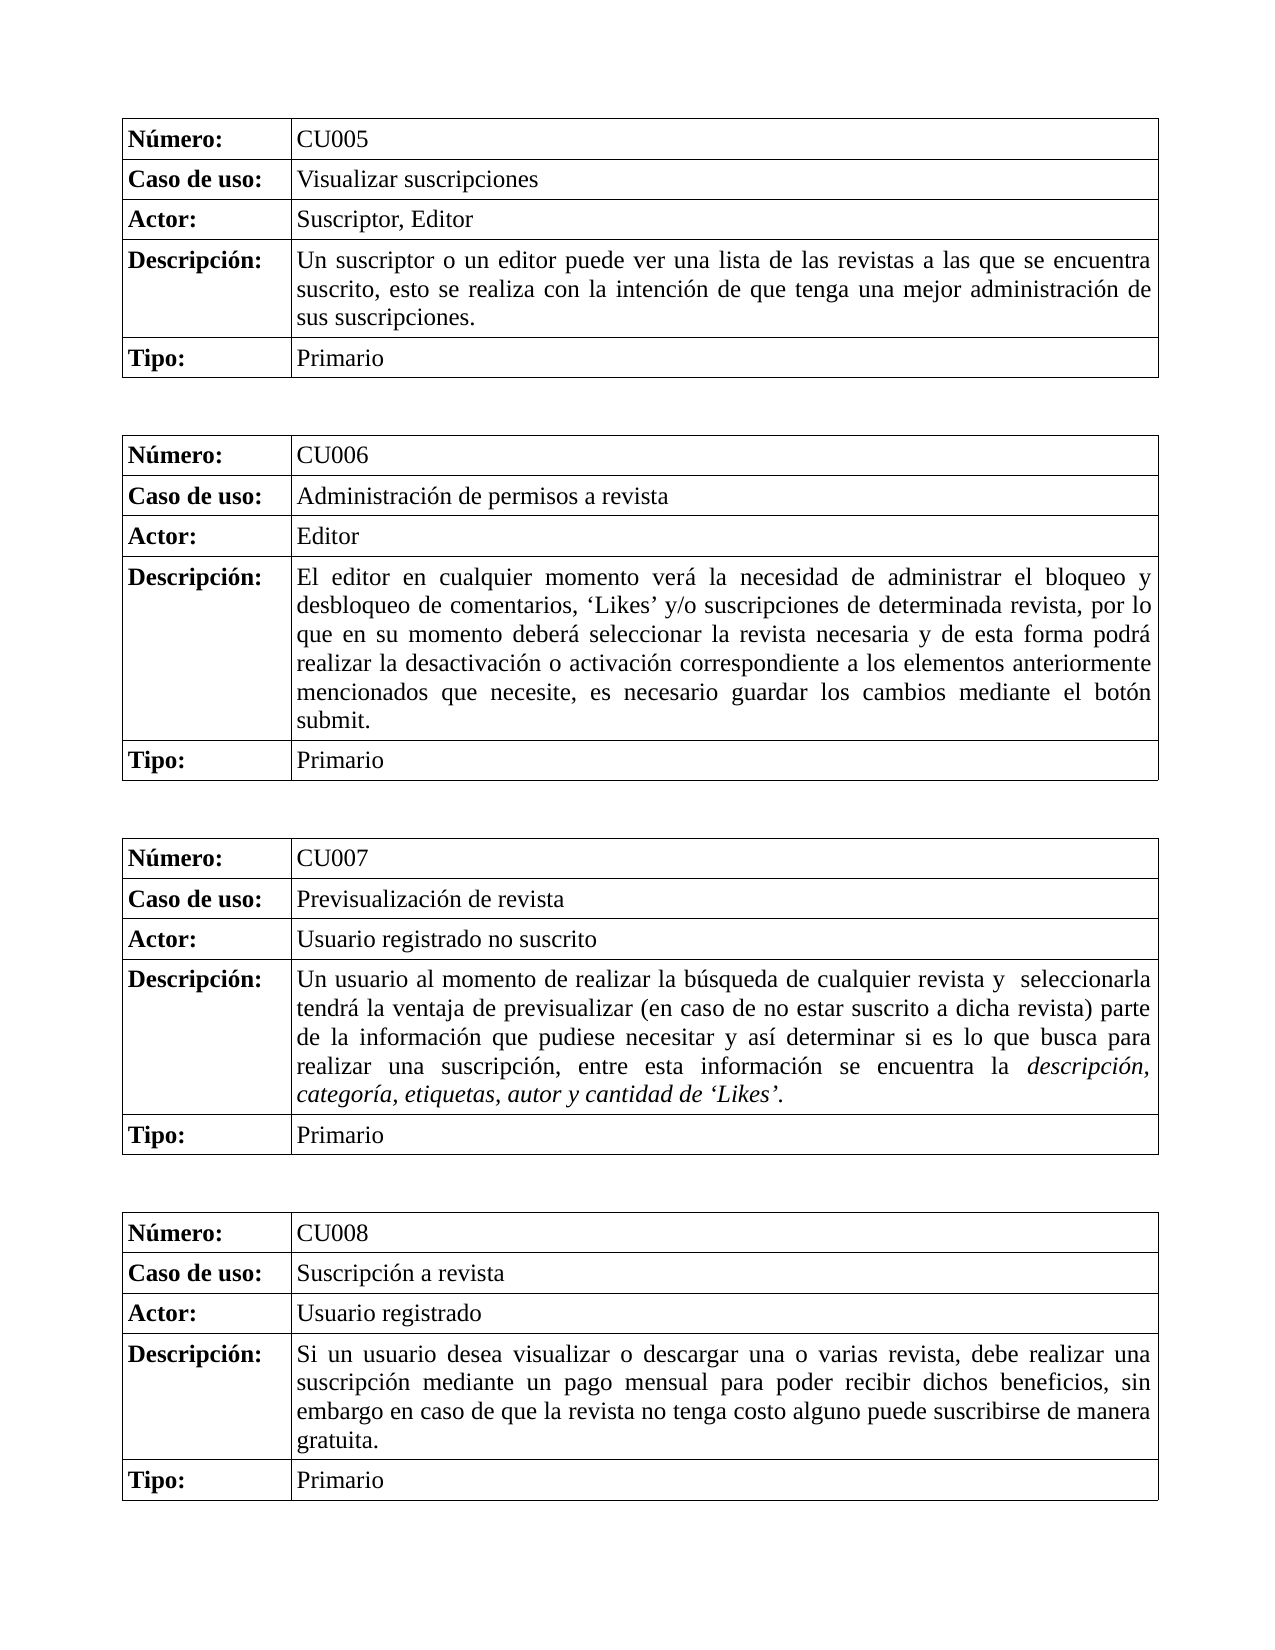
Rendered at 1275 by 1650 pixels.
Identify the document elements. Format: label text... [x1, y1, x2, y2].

table_header CU008 [292, 1213, 1158, 1252]
table_cell Actor: [123, 516, 291, 556]
table_cell Actor: [123, 919, 291, 959]
table_cell El editor en cualquier momento verá la necesidad de administrar el bloqueo y desbloqueo de comentarios, ‘Likes’ y/o suscripciones de determinada revista, por lo que en su momento deberá seleccionar la revista necesaria y de esta forma podrá realizar la desactivación o activación correspondiente a los elementos anteriormente mencionados que necesite, es necesario guardar los cambios mediante el botón submit. [292, 557, 1158, 740]
table_cell Editor [292, 516, 1158, 556]
table_cell Descripción: [123, 557, 291, 740]
table_cell Actor: [123, 200, 291, 239]
table_cell Tipo: [123, 338, 291, 377]
table_cell Descripción: [123, 1334, 291, 1459]
table_cell Descripción: [123, 960, 291, 1114]
table_cell Previsualización de revista [292, 879, 1158, 918]
table_cell Caso de uso: [123, 476, 291, 515]
table_cell Primario [292, 338, 1158, 377]
table_cell Actor: [123, 1294, 291, 1333]
table_cell Tipo: [123, 1115, 291, 1154]
table_cell Suscriptor, Editor [292, 200, 1158, 239]
table_cell Caso de uso: [123, 879, 291, 918]
table_cell Si un usuario desea visualizar o descargar una o varias revista, debe realizar una suscripción mediante un pago mensual para poder recibir dichos beneficios, sin embargo en caso de que la revista no tenga costo alguno puede suscribirse de manera gratuita. [292, 1334, 1158, 1459]
table_cell Primario [292, 1460, 1158, 1500]
table_cell Caso de uso: [123, 1253, 291, 1292]
table_cell Usuario registrado no suscrito [292, 919, 1158, 959]
table_header Número: [123, 1213, 291, 1252]
table_cell Descripción: [123, 240, 291, 337]
table_cell Administración de permisos a revista [292, 476, 1158, 515]
table_cell Caso de uso: [123, 160, 291, 199]
table_cell Primario [292, 741, 1158, 780]
table_cell Tipo: [123, 741, 291, 780]
table_cell Suscripción a revista [292, 1253, 1158, 1292]
table_cell Primario [292, 1115, 1158, 1154]
table_header Número: [123, 436, 291, 475]
table_cell Un usuario al momento de realizar la búsqueda de cualquier revista y seleccionarla tendrá la ventaja de previsualizar (en caso de no estar suscrito a dicha revista) parte de la información que pudiese necesitar y así determinar si es lo que busca para realizar una suscripción, entre esta información se encuentra la descripción, categoría, etiquetas, autor y cantidad de ‘Likes’. [292, 960, 1158, 1114]
table_cell Tipo: [123, 1460, 291, 1500]
table_header CU005 [292, 119, 1158, 158]
table_cell Un suscriptor o un editor puede ver una lista de las revistas a las que se encuentra suscrito, esto se realiza con la intención de que tenga una mejor administración de sus suscripciones. [292, 240, 1158, 337]
table_header Número: [123, 119, 291, 158]
table_header CU006 [292, 436, 1158, 475]
table_header Número: [123, 839, 291, 878]
table_header CU007 [292, 839, 1158, 878]
table_cell Visualizar suscripciones [292, 160, 1158, 199]
table_cell Usuario registrado [292, 1294, 1158, 1333]
